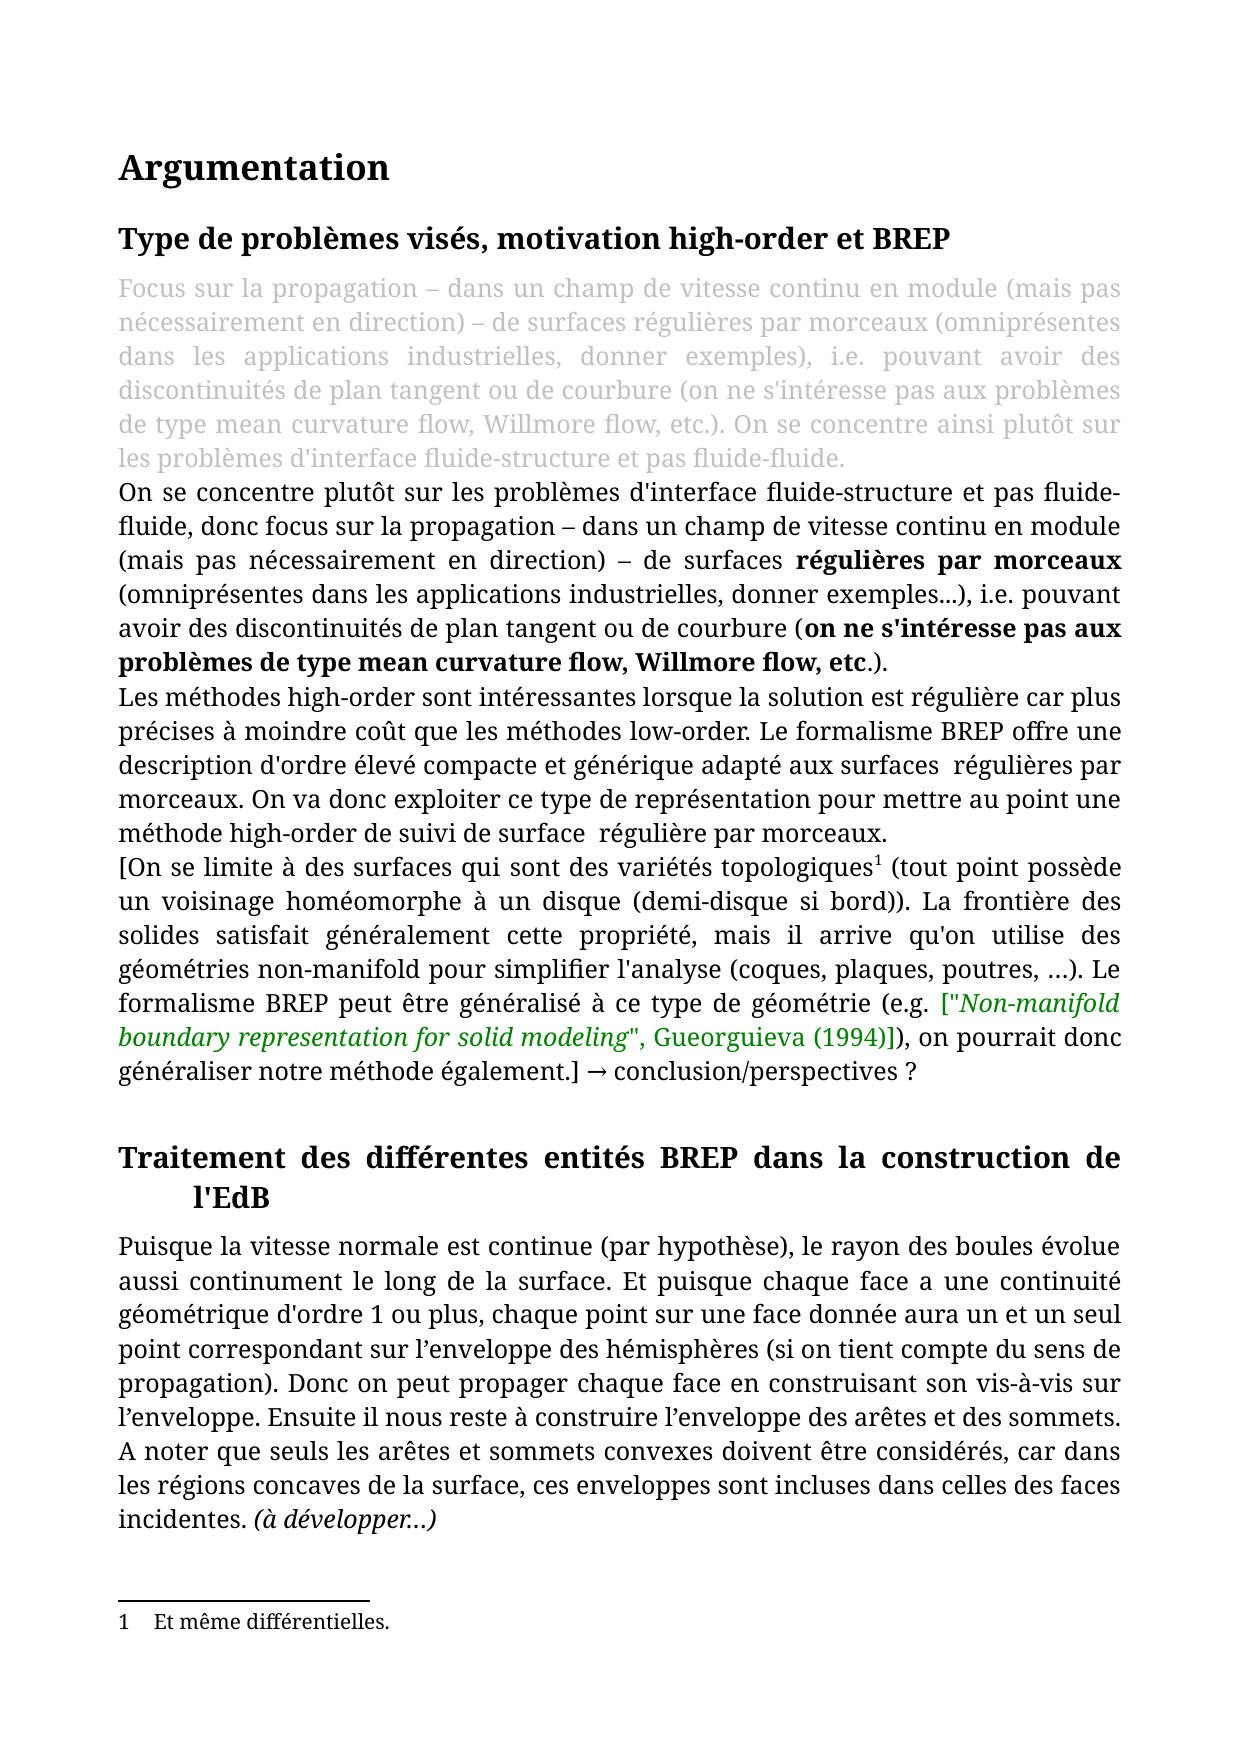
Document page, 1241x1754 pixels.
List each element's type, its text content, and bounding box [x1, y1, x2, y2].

text Puisque la vitesse normale est continue (par hypothèse), le rayon des boules évolue aussi continument le long de la surface. Et puisque chaque face a une continuité géométrique d'ordre 1 ou plus, chaque point sur une face donnée aura un et un seul point correspondant sur l’enveloppe des hémisphères (si on tient compte du sens de propagation). Donc on peut propager chaque face en construisant son vis-à-vis sur l’enveloppe. Ensuite il nous reste à construire l’enveloppe des arêtes et des sommets. A noter que seuls les arêtes et sommets convexes doivent être considérés, car dans les régions concaves de la surface, ces enveloppes sont incluses dans celles des faces incidentes. (à développer…) [118, 1229, 1122, 1536]
text Focus sur la propagation – dans un champ de vitesse continu en module (mais pas nécessairement en direction) – de surfaces régulières par morceaux (omniprésentes dans les applications industrielles, donner exemples), i.e. pouvant avoir des discontinuités de plan tangent ou de courbure (on ne s'intéresse pas aux problèmes de type mean curvature flow, Willmore flow, etc.). On se concentre ainsi plutôt sur les problèmes d'interface fluide-structure et pas fluide-fluide. [118, 270, 1122, 475]
text Et même différentielles. [118, 1607, 1122, 1636]
text Les méthodes high-order sont intéressantes lorsque la solution est régulière car plus précises à moindre coût que les méthodes low-order. Le formalisme BREP offre une description d'ordre élevé compacte et générique adapté aux surfaces régulières par morceaux. On va donc exploiter ce type de représentation pour mettre au point une méthode high-order de suivi de surface régulière par morceaux. [118, 679, 1122, 849]
text [On se limite à des surfaces qui sont des variétés topologiques (tout point possède un voisinage homéomorphe à un disque (demi-disque si bord)). La frontière des solides satisfait généralement cette propriété, mais il arrive qu'on utilise des géométries non-manifold pour simplifier l'analyse (coques, plaques, poutres, …). Le formalisme BREP peut être généralisé à ce type de géométrie (e.g. ["Non-manifold boundary representation for solid modeling", Gueorguieva (1994)]), on pourrait donc généraliser notre méthode également.] → conclusion/perspectives ? [118, 849, 1122, 1088]
text On se concentre plutôt sur les problèmes d'interface fluide-structure et pas fluide-fluide, donc focus sur la propagation – dans un champ de vitesse continu en module (mais pas nécessairement en direction) – de surfaces régulières par morceaux (omniprésentes dans les applications industrielles, donner exemples...), i.e. pouvant avoir des discontinuités de plan tangent ou de courbure (on ne s'intéresse pas aux problèmes de type mean curvature flow, Willmore flow, etc.). [118, 475, 1122, 679]
subtitle Type de problèmes visés, motivation high-order et BREP [118, 218, 1122, 258]
subtitle Argumentation [118, 143, 1122, 191]
subtitle Traitement des différentes entités BREP dans la construction de l'EdB [118, 1137, 1122, 1217]
